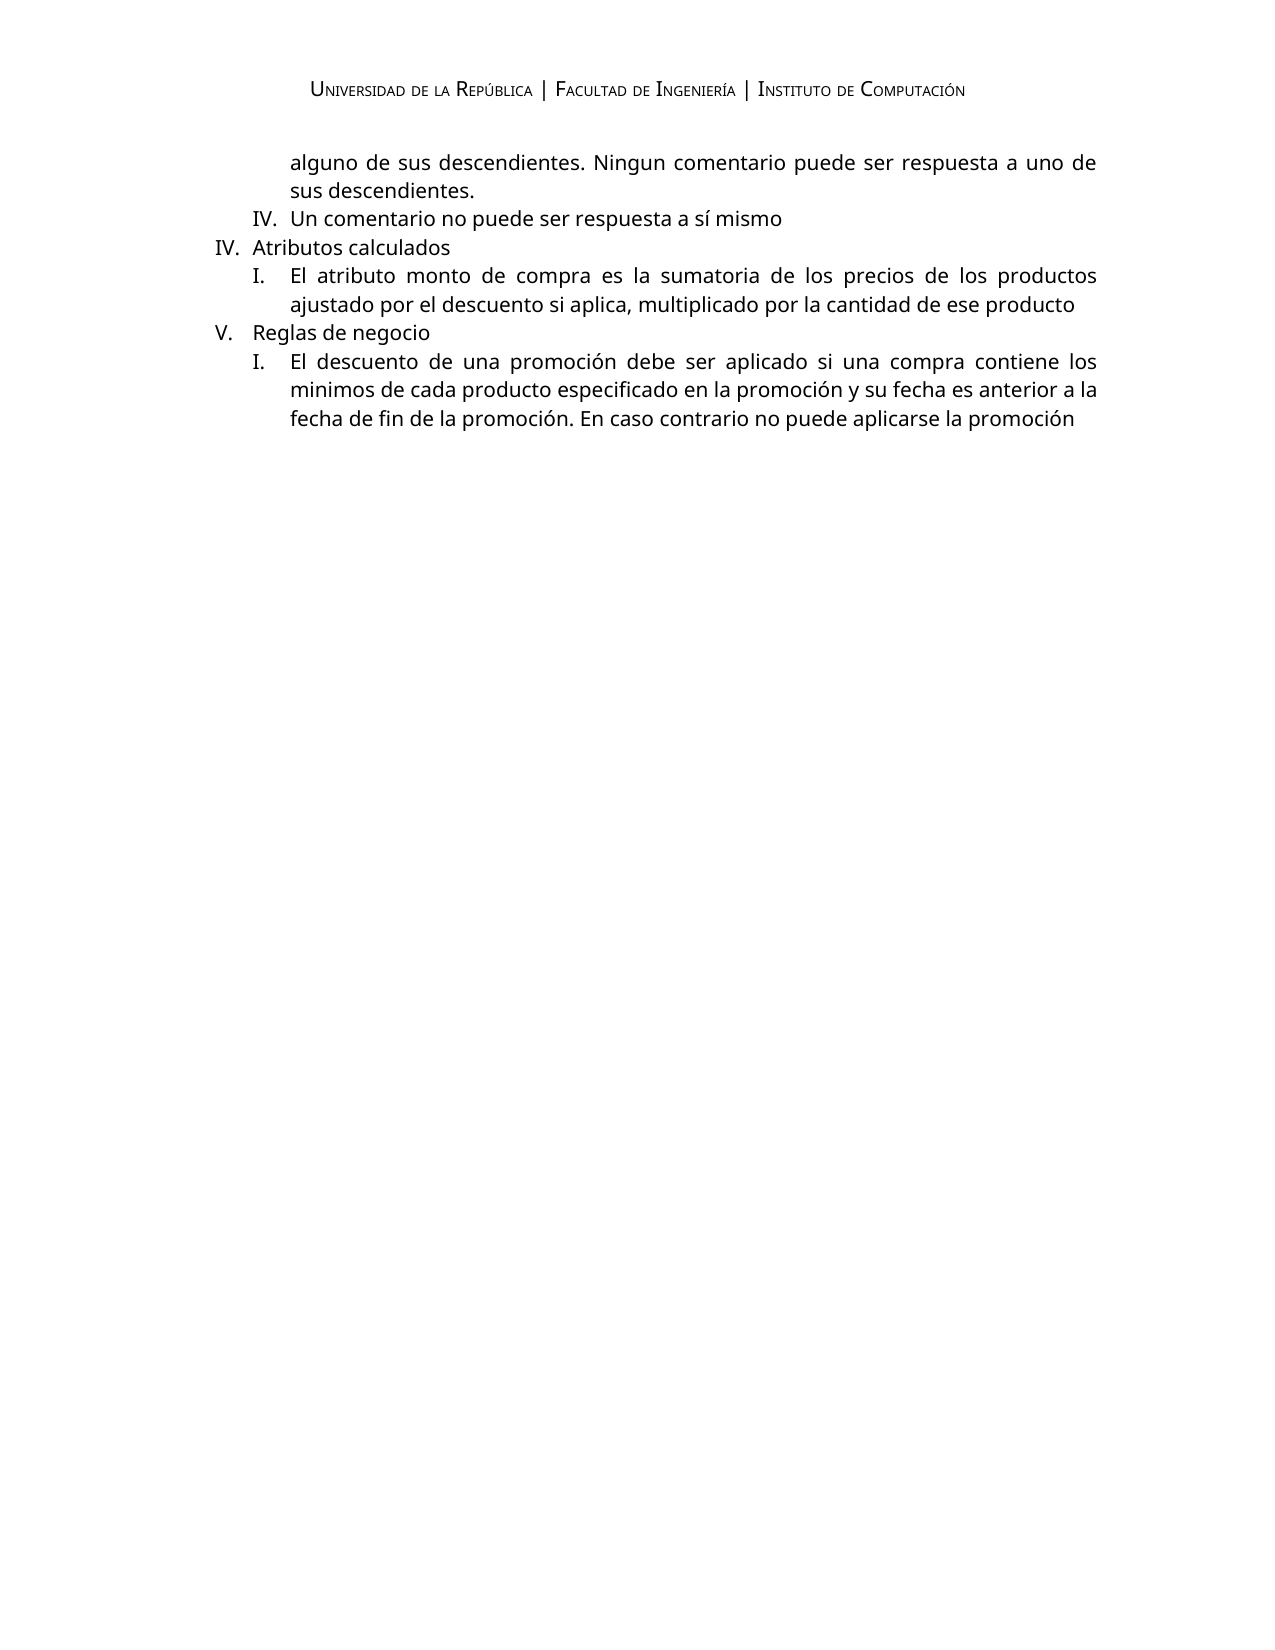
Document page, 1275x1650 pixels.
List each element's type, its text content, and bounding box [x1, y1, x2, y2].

list alguno de sus descendientes. Ningun comentario puede ser respuesta a uno de sus descendientes. [252, 148, 1098, 204]
list El atributo monto de compra es la sumatoria de los precios de los productos ajustado por el descuento si aplica, multiplicado por la cantidad de ese producto [252, 261, 1098, 318]
list Un comentario no puede ser respuesta a sí mismo [252, 204, 1098, 233]
list Reglas de negocio [215, 318, 1098, 347]
list Atributos calculados [215, 233, 1098, 261]
list El descuento de una promoción debe ser aplicado si una compra contiene los minimos de cada producto especificado en la promoción y su fecha es anterior a la fecha de fin de la promoción. En caso contrario no puede aplicarse la promoción [252, 347, 1098, 432]
